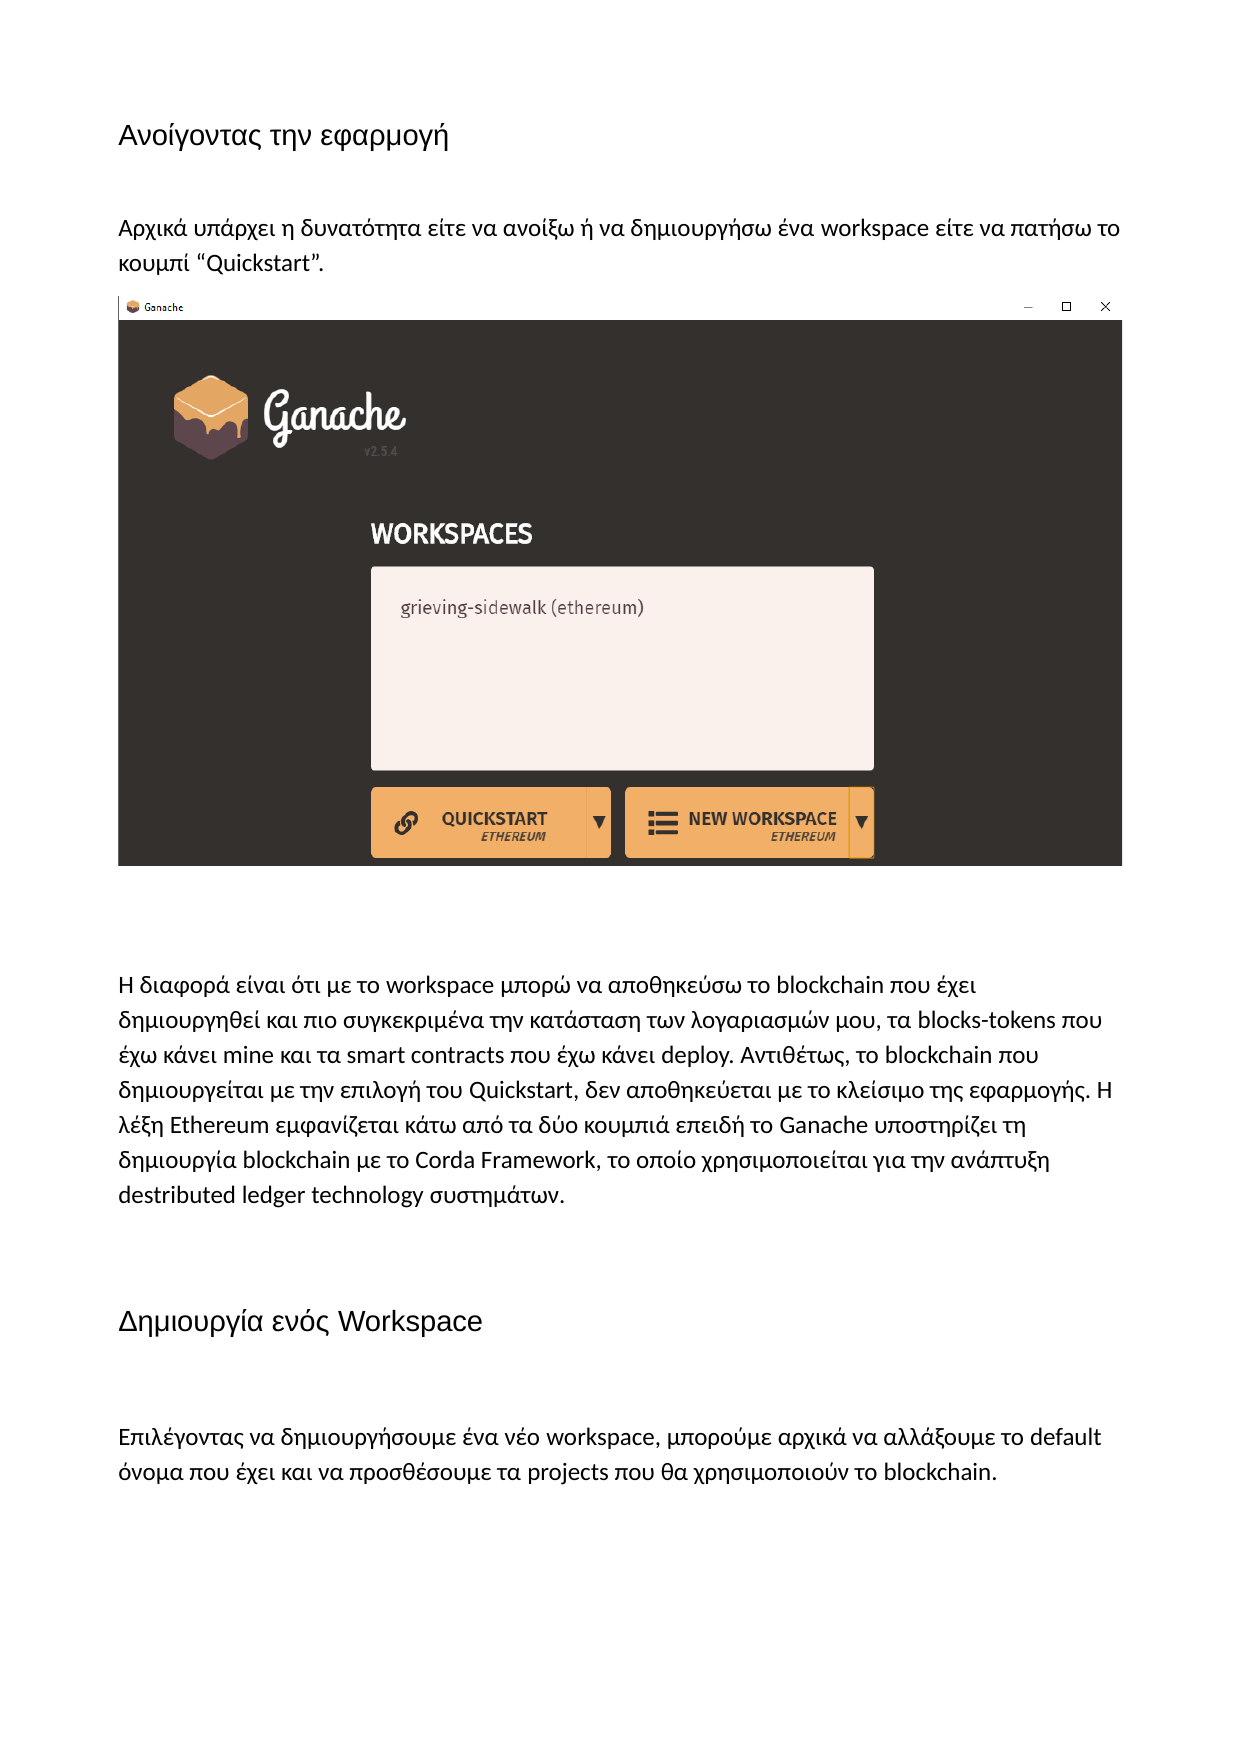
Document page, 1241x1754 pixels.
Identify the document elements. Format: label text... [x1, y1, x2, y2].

text Η διαφορά είναι ότι με το workspace μπορώ να αποθηκεύσω το blockchain που έχει δημιουργηθεί και πιο συγκεκριμένα την κατάσταση των λογαριασμών μου, τα blocks-tokens που έχω κάνει mine και τα smart contracts που έχω κάνει deploy. Αντιθέτως, το blockchain που δημιουργείται με την επιλογή του Quickstart, δεν αποθηκεύεται με το κλείσιμο της εφαρμογής. Η λέξη Ethereum εμφανίζεται κάτω από τα δύο κουμπιά επειδή το Ganache υποστηρίζει τη δημιουργία blockchain με το Corda Framework, το οποίο χρησιμοποιείται για την ανάπτυξη destributed ledger technology συστημάτων. [118, 969, 1122, 1210]
picture [118, 296, 1123, 866]
subtitle Δημιουργία ενός Workspace [118, 1303, 1122, 1337]
subtitle Ανοίγοντας την εφαρμογή [118, 118, 1122, 152]
text Επιλέγοντας να δημιουργήσουμε ένα νέο workspace, μπορούμε αρχικά να αλλάξουμε το default όνομα που έχει και να προσθέσουμε τα projects που θα χρησιμοποιούν το blockchain. [118, 1421, 1122, 1486]
text Αρχικά υπάρχει η δυνατότητα είτε να ανοίξω ή να δημιουργήσω ένα workspace είτε να πατήσω το κουμπί “Quickstart”. [118, 212, 1122, 277]
